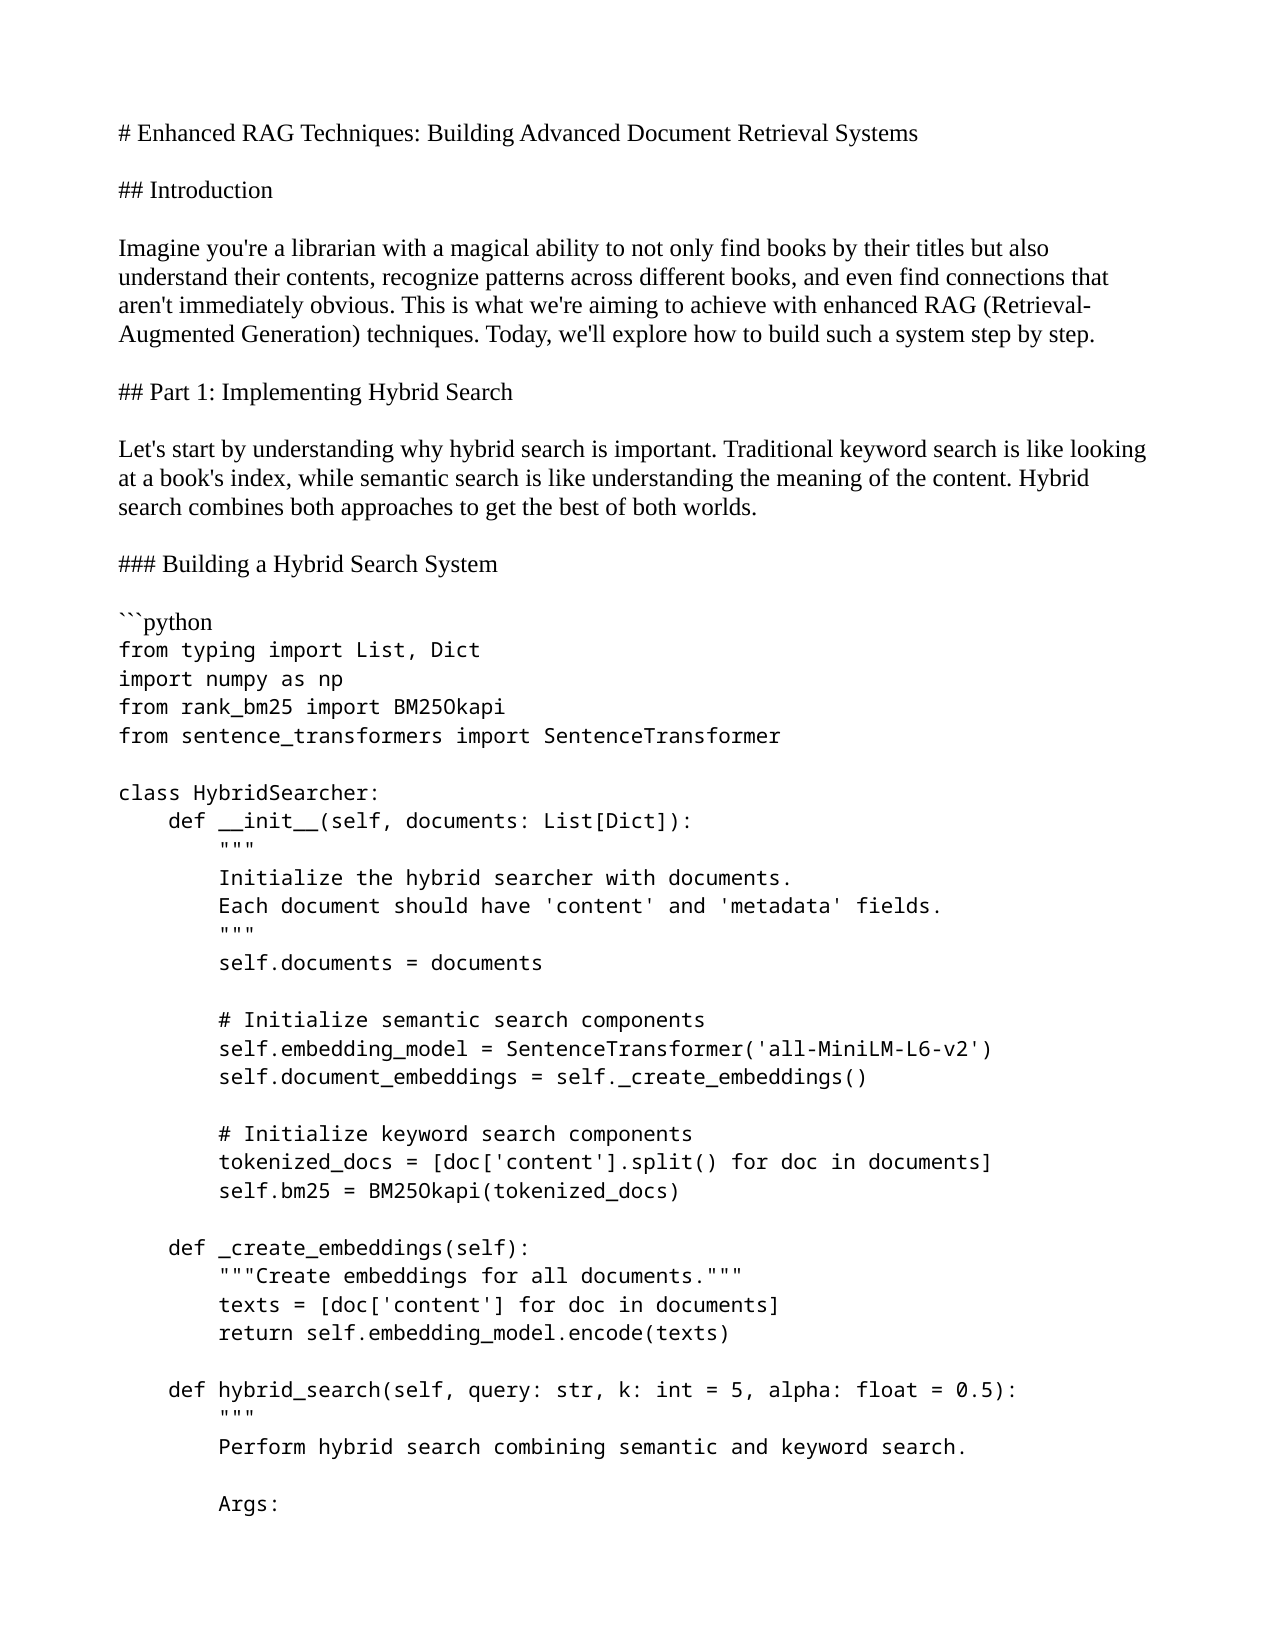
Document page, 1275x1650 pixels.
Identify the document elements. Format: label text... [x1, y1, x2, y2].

text ## Introduction [118, 176, 1157, 204]
text ```python [118, 607, 1157, 636]
text Perform hybrid search combining semantic and keyword search. [118, 1432, 1157, 1460]
text # Initialize keyword search components [118, 1119, 1157, 1147]
text ## Part 1: Implementing Hybrid Search [118, 377, 1157, 406]
text """Create embeddings for all documents.""" [118, 1261, 1157, 1290]
text Each document should have 'content' and 'metadata' fields. [118, 892, 1157, 920]
text # Initialize semantic search components [118, 1005, 1157, 1034]
text Imagine you're a librarian with a magical ability to not only find books by their titles but also understand their contents, recognize patterns across different books, and even find connections that aren't immediately obvious. This is what we're aiming to achieve with enhanced RAG (Retrieval-Augmented Generation) techniques. Today, we'll explore how to build such a system step by step. [118, 233, 1157, 348]
text def __init__(self, documents: List[Dict]): [118, 806, 1157, 835]
text texts = [doc['content'] for doc in documents] [118, 1290, 1157, 1318]
text ### Building a Hybrid Search System [118, 549, 1157, 578]
text Initialize the hybrid searcher with documents. [118, 863, 1157, 892]
text Args: [118, 1489, 1157, 1517]
text """ [118, 920, 1157, 948]
text from rank_bm25 import BM25Okapi [118, 692, 1157, 721]
text def hybrid_search(self, query: str, k: int = 5, alpha: float = 0.5): [118, 1375, 1157, 1403]
text """ [118, 1403, 1157, 1432]
text import numpy as np [118, 664, 1157, 692]
text from sentence_transformers import SentenceTransformer [118, 721, 1157, 749]
text def _create_embeddings(self): [118, 1233, 1157, 1261]
text """ [118, 835, 1157, 863]
text self.document_embeddings = self._create_embeddings() [118, 1062, 1157, 1091]
text tokenized_docs = [doc['content'].split() for doc in documents] [118, 1147, 1157, 1176]
text self.bm25 = BM25Okapi(tokenized_docs) [118, 1176, 1157, 1204]
text self.documents = documents [118, 948, 1157, 977]
text self.embedding_model = SentenceTransformer('all-MiniLM-L6-v2') [118, 1034, 1157, 1062]
text # Enhanced RAG Techniques: Building Advanced Document Retrieval Systems [118, 118, 1157, 147]
text class HybridSearcher: [118, 778, 1157, 806]
text Let's start by understanding why hybrid search is important. Traditional keyword search is like looking at a book's index, while semantic search is like understanding the meaning of the content. Hybrid search combines both approaches to get the best of both worlds. [118, 434, 1157, 521]
text from typing import List, Dict [118, 636, 1157, 664]
text return self.embedding_model.encode(texts) [118, 1318, 1157, 1347]
